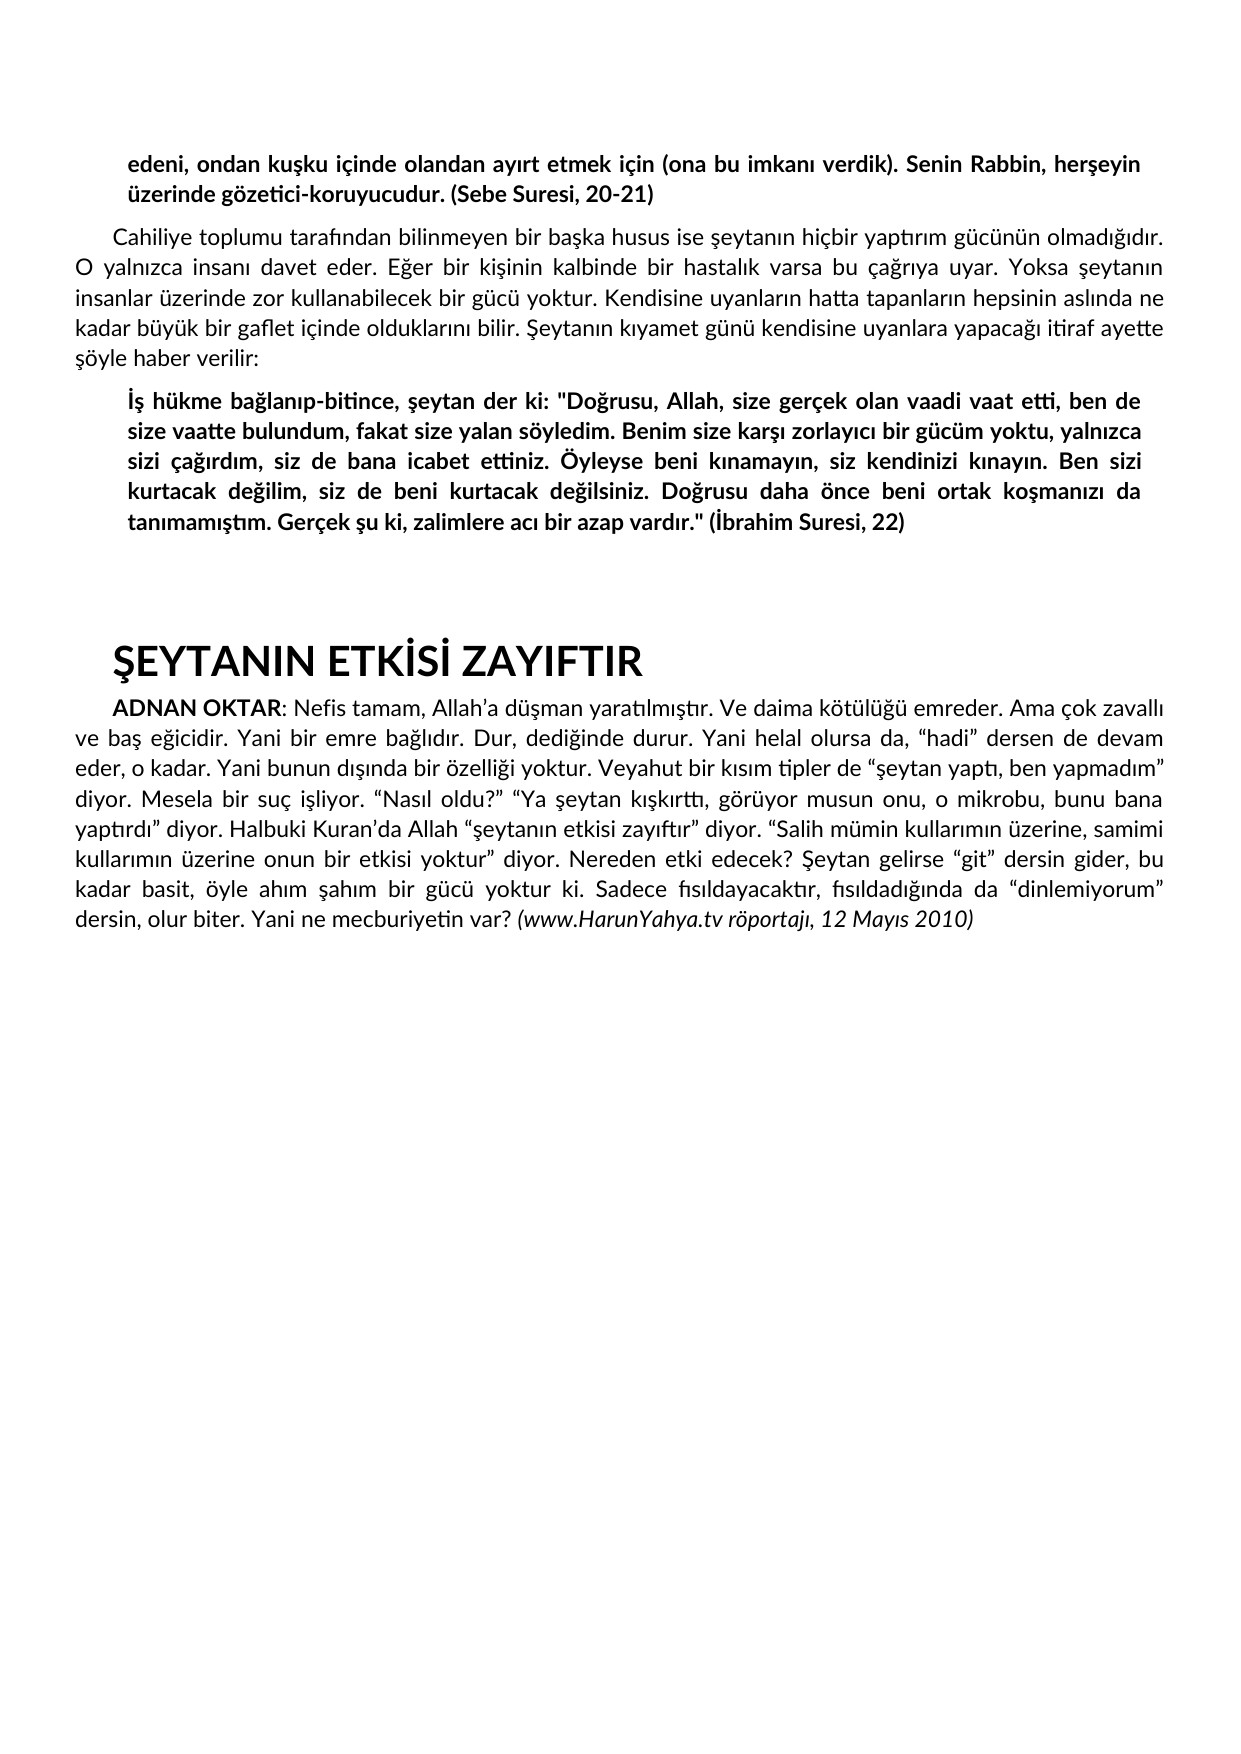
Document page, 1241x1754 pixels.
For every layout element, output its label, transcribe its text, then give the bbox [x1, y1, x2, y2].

text Cahiliye toplumu tarafından bilinmeyen bir başka husus ise şeytanın hiçbir yaptırım gücünün olmadığıdır. O yalnızca insanı davet eder. Eğer bir kişinin kalbinde bir hastalık varsa bu çağrıya uyar. Yoksa şeytanın insanlar üzerinde zor kullanabilecek bir gücü yoktur. Kendisine uyanların hatta tapanların hepsinin aslında ne kadar büyük bir gaflet içinde olduklarını bilir. Şeytanın kıyamet günü kendisine uyanlara yapacağı itiraf ayette şöyle haber verilir: [75, 223, 1165, 371]
text edeni, ondan kuşku içinde olandan ayırt etmek için (ona bu imkanı verdik). Senin Rabbin, herşeyin üzerinde gözetici-koruyucudur. (Sebe Suresi, 20-21) [127, 150, 1143, 208]
subtitle ŞEYTANIN ETKİSİ ZAYIFTIR [112, 635, 1165, 685]
text İş hükme bağlanıp-bitince, şeytan der ki: "Doğrusu, Allah, size gerçek olan vaadi vaat etti, ben de size vaatte bulundum, fakat size yalan söyledim. Benim size karşı zorlayıcı bir gücüm yoktu, yalnızca sizi çağırdım, siz de bana icabet ettiniz. Öyleyse beni kınamayın, siz kendinizi kınayın. Ben sizi kurtacak değilim, siz de beni kurtacak değilsiniz. Doğrusu daha önce beni ortak koşmanızı da tanımamıştım. Gerçek şu ki, zalimlere acı bir azap vardır." (İbrahim Suresi, 22) [127, 386, 1143, 535]
text ADNAN OKTAR: Nefis tamam, Allah’a düşman yaratılmıştır. Ve daima kötülüğü emreder. Ama çok zavallı ve baş eğicidir. Yani bir emre bağlıdır. Dur, dediğinde durur. Yani helal olursa da, “hadi” dersen de devam eder, o kadar. Yani bunun dışında bir özelliği yoktur. Veyahut bir kısım tipler de “şeytan yaptı, ben yapmadım” diyor. Mesela bir suç işliyor. “Nasıl oldu?” “Ya şeytan kışkırttı, görüyor musun onu, o mikrobu, bunu bana yaptırdı” diyor. Halbuki Kuran’da Allah “şeytanın etkisi zayıftır” diyor. “Salih mümin kullarımın üzerine, samimi kullarımın üzerine onun bir etkisi yoktur” diyor. Nereden etki edecek? Şeytan gelirse “git” dersin gider, bu kadar basit, öyle ahım şahım bir gücü yoktur ki. Sadece fısıldayacaktır, fısıldadığında da “dinlemiyorum” dersin, olur biter. Yani ne mecburiyetin var? (www.HarunYahya.tv röportajı, 12 Mayıs 2010) [75, 694, 1165, 933]
